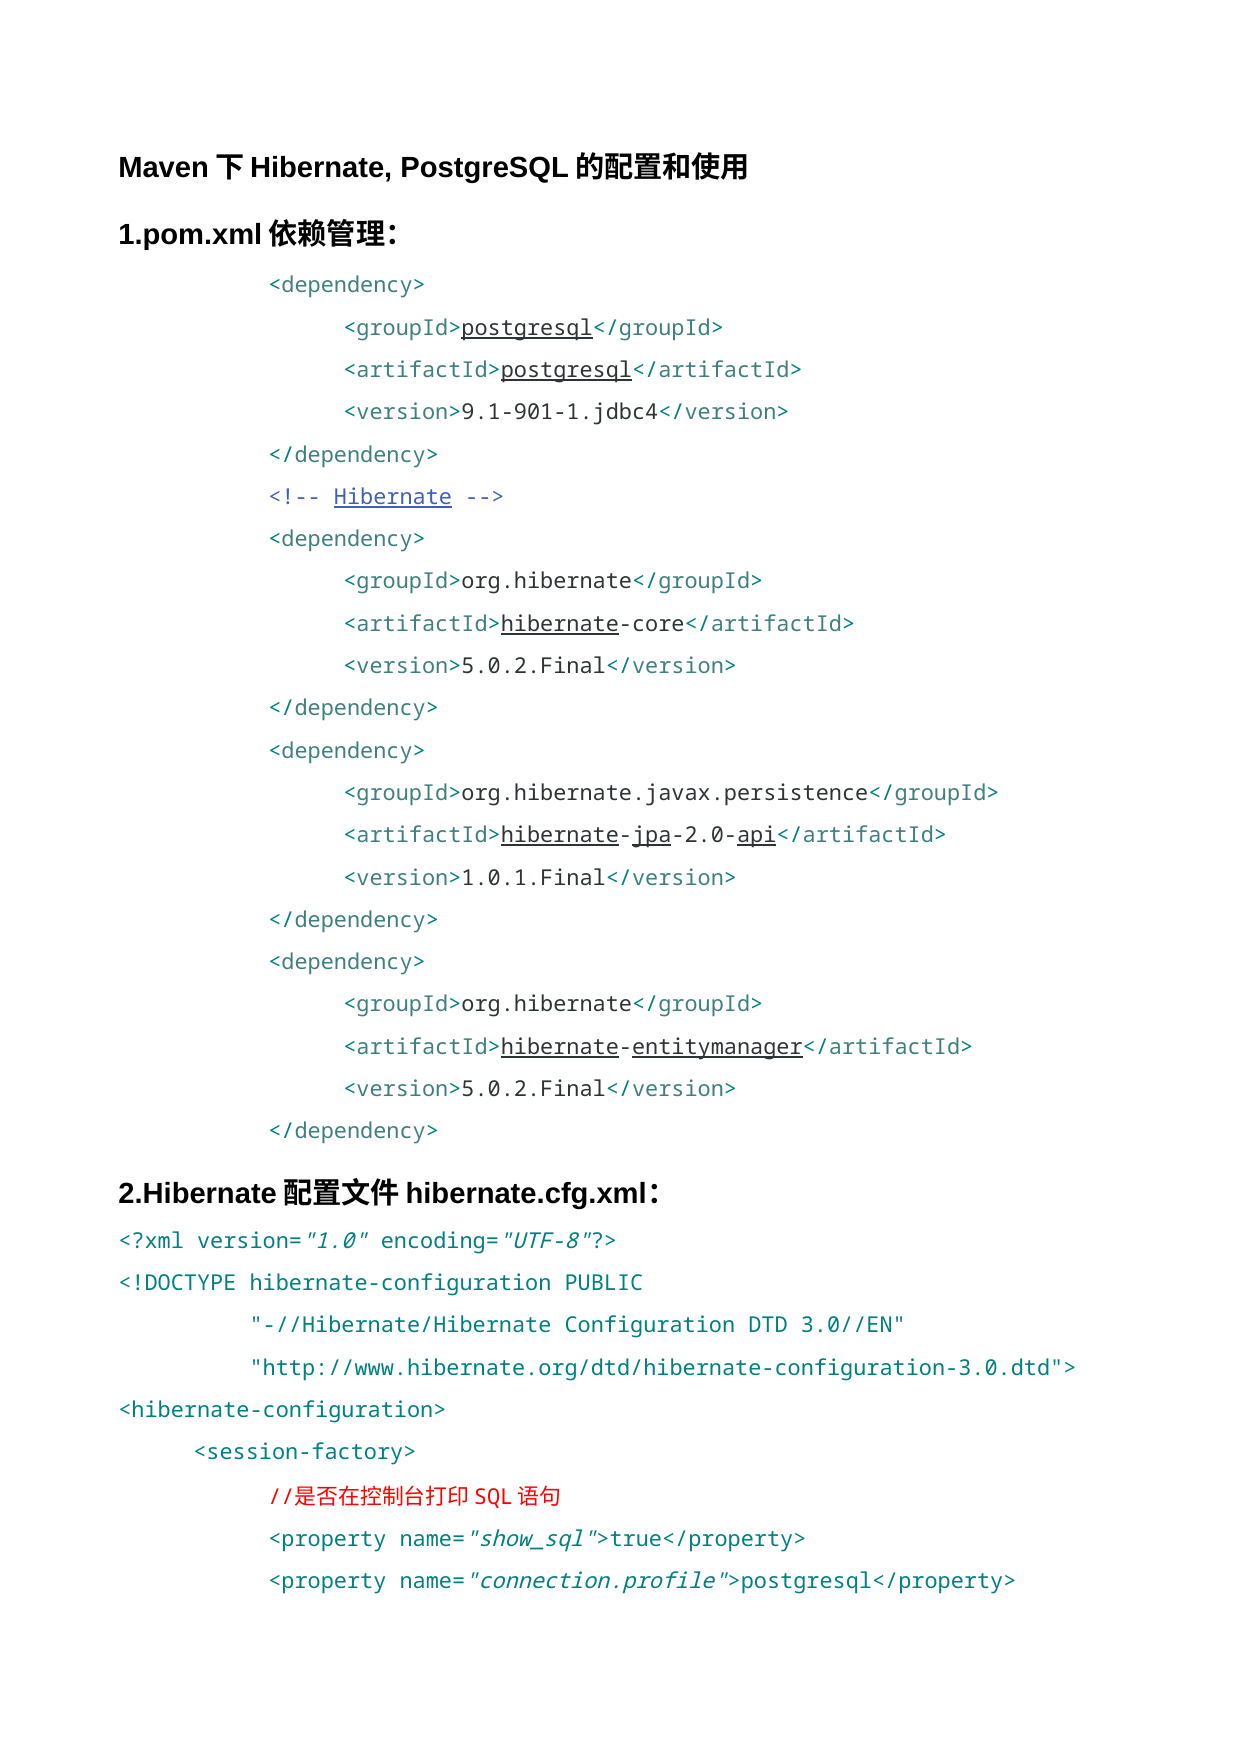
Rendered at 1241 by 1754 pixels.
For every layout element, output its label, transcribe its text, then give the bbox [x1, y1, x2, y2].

text <groupId>org.hibernate.javax.persistence</groupId> [118, 777, 1122, 807]
text <groupId>postgresql</groupId> [118, 312, 1122, 342]
text <?xml version="1.0" encoding="UTF-8"?> [118, 1225, 1122, 1255]
subtitle Maven下Hibernate, PostgreSQL的配置和使用 [118, 143, 1122, 185]
text <groupId>org.hibernate</groupId> [118, 988, 1122, 1018]
text <version>9.1-901-1.jdbc4</version> [118, 396, 1122, 426]
text <dependency> [118, 523, 1122, 553]
text </dependency> [118, 904, 1122, 934]
text </dependency> [118, 692, 1122, 722]
text "-//Hibernate/Hibernate Configuration DTD 3.0//EN" [118, 1309, 1122, 1339]
text //是否在控制台打印SQL语句 [118, 1479, 1122, 1510]
text <property name="connection.profile">postgresql</property> [118, 1565, 1122, 1595]
text <dependency> [118, 265, 1122, 299]
text <hibernate-configuration> [118, 1394, 1122, 1424]
text <!DOCTYPE hibernate-configuration PUBLIC [118, 1267, 1122, 1297]
text <version>5.0.2.Final</version> [118, 650, 1122, 680]
text </dependency> [118, 1115, 1122, 1145]
text <!-- Hibernate --> [118, 481, 1122, 511]
text <version>5.0.2.Final</version> [118, 1073, 1122, 1103]
text <artifactId>postgresql</artifactId> [118, 354, 1122, 384]
text <property name="show_sql">true</property> [118, 1523, 1122, 1553]
text <artifactId>hibernate-core</artifactId> [118, 608, 1122, 638]
text "http://www.hibernate.org/dtd/hibernate-configuration-3.0.dtd"> [118, 1352, 1122, 1382]
text <groupId>org.hibernate</groupId> [118, 566, 1122, 595]
text <artifactId>hibernate-jpa-2.0-api</artifactId> [118, 819, 1122, 849]
text </dependency> [118, 439, 1122, 468]
text <dependency> [118, 735, 1122, 764]
text <version>1.0.1.Final</version> [118, 862, 1122, 891]
text <artifactId>hibernate-entitymanager</artifactId> [118, 1031, 1122, 1061]
subtitle 2.Hibernate配置文件hibernate.cfg.xml： [118, 1170, 1122, 1212]
text <dependency> [118, 946, 1122, 976]
subtitle 1.pom.xml依赖管理： [118, 210, 1122, 253]
text <session-factory> [118, 1436, 1122, 1466]
